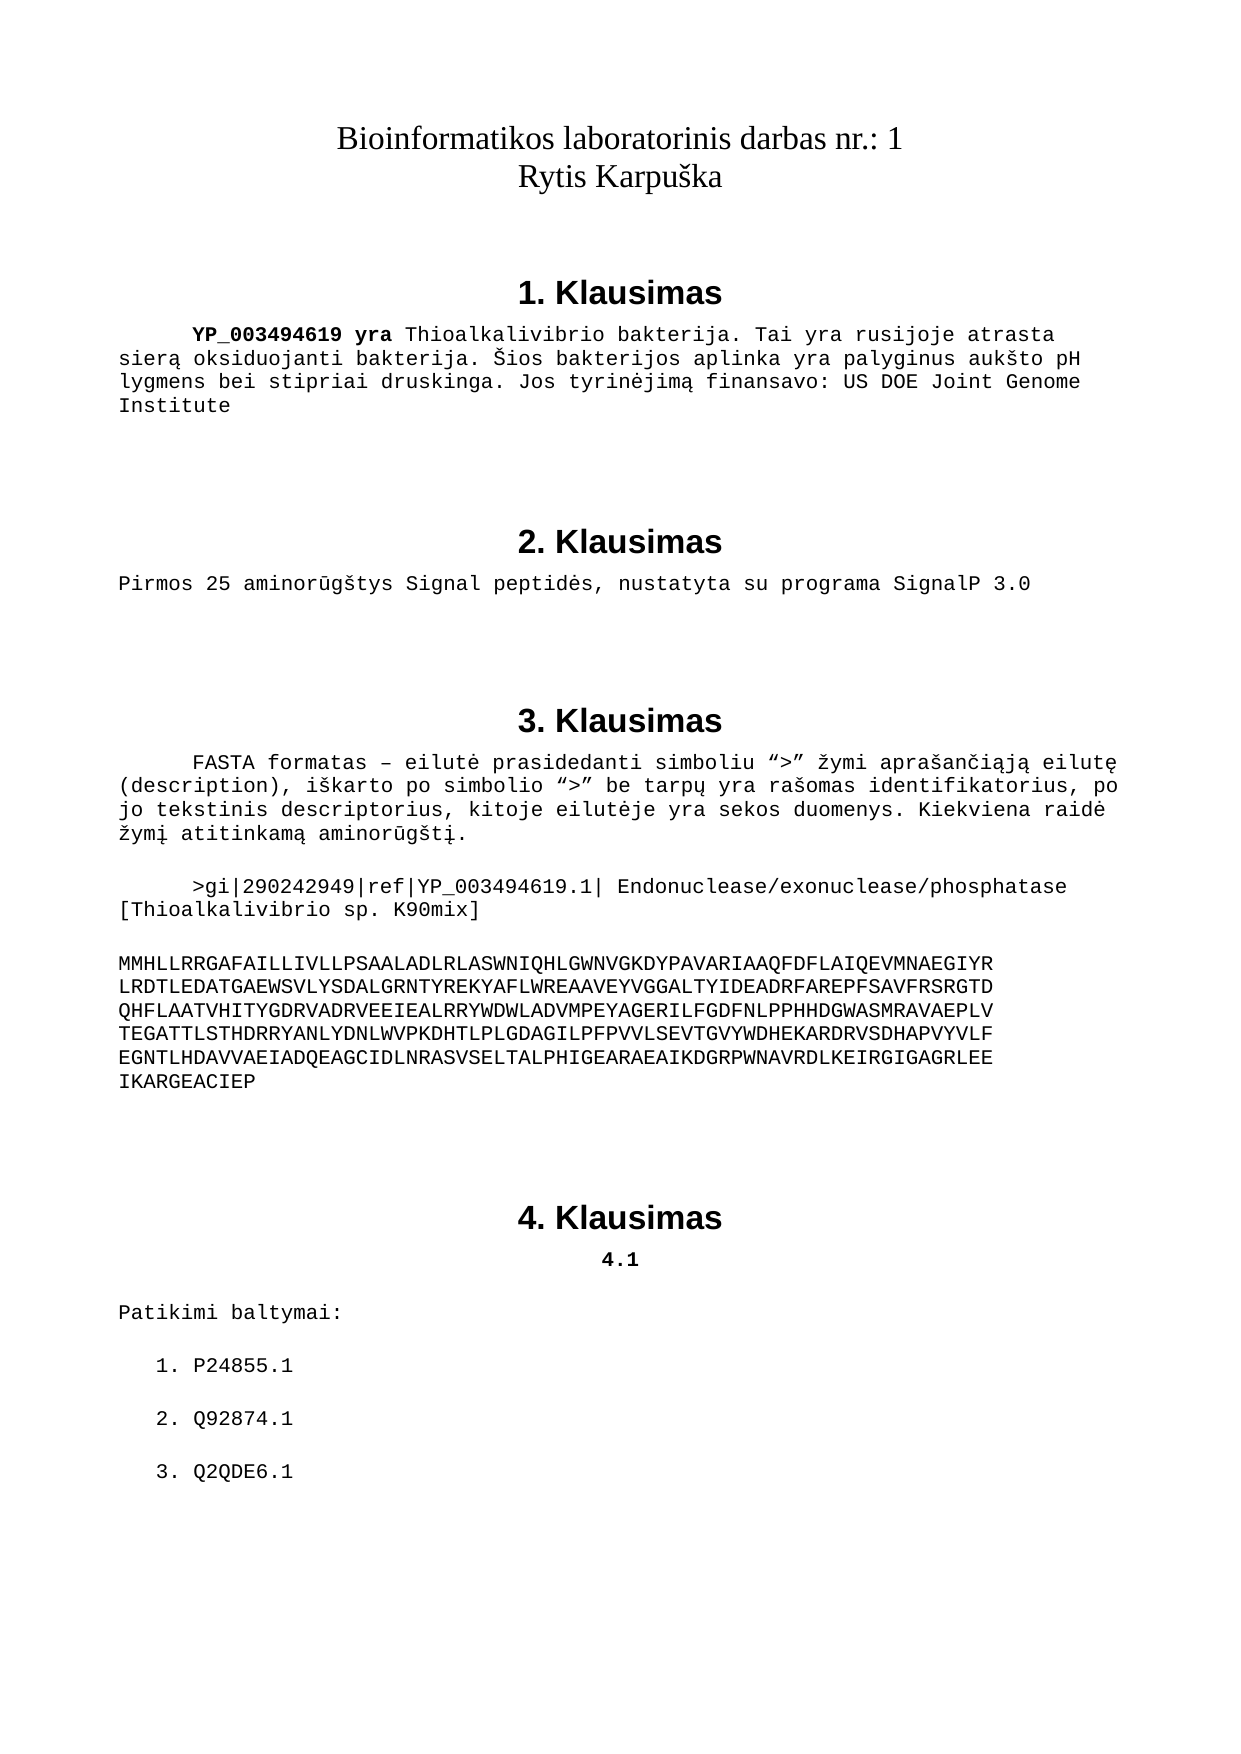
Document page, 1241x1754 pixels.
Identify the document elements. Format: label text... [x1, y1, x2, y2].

text MMHLLRRGAFAILLIVLLPSAALADLRLASWNIQHLGWNVGKDYPAVARIAAQFDFLAIQEVMNAEGIYR [118, 952, 1122, 976]
text Patikimi baltymai: [118, 1302, 1122, 1326]
text IKARGEACIEP [118, 1071, 1122, 1094]
subtitle 4. Klausimas [118, 1198, 1122, 1236]
text LRDTLEDATGAEWSVLYSDALGRNTYREKYAFLWREAAVEYVGGALTYIDEADRFAREPFSAVFRSRGTD [118, 976, 1122, 1000]
text Pirmos 25 aminorūgštys Signal peptidės, nustatyta su programa SignalP 3.0 [118, 573, 1122, 597]
list Q2QDE6.1 [156, 1461, 1122, 1509]
text YP_003494619 yra Thioalkalivibrio bakterija. Tai yra rusijoje atrasta sierą oksiduojanti bakterija. Šios bakterijos aplinka yra palyginus aukšto pH lygmens bei stipriai druskinga. Jos tyrinėjimą finansavo: US DOE Joint Genome Institute [118, 324, 1122, 419]
list P24855.1 [156, 1355, 1122, 1379]
subtitle 2. Klausimas [118, 522, 1122, 561]
text >gi|290242949|ref|YP_003494619.1| Endonuclease/exonuclease/phosphatase [Thioalkalivibrio sp. K90mix] [118, 876, 1122, 923]
subtitle 3. Klausimas [118, 701, 1122, 739]
text Bioinformatikos laboratorinis darbas nr.: 1 [118, 118, 1122, 156]
subtitle 1. Klausimas [118, 273, 1122, 312]
text QHFLAATVHITYGDRVADRVEEIEALRRYWDWLADVMPEYAGERILFGDFNLPPHHDGWASMRAVAEPLV [118, 1000, 1122, 1023]
text 4.1 [118, 1249, 1122, 1273]
text TEGATTLSTHDRRYANLYDNLWVPKDHTLPLGDAGILPFPVVLSEVTGVYWDHEKARDRVSDHAPVYVLF [118, 1023, 1122, 1047]
text EGNTLHDAVVAEIADQEAGCIDLNRASVSELTALPHIGEARAEAIKDGRPWNAVRDLKEIRGIGAGRLEE [118, 1047, 1122, 1071]
text Rytis Karpuška [118, 156, 1122, 195]
list Q92874.1 [156, 1408, 1122, 1432]
text FASTA formatas – eilutė prasidedanti simboliu “>” žymi aprašančiąją eilutę (description), iškarto po simbolio “>” be tarpų yra rašomas identifikatorius, po jo tekstinis descriptorius, kitoje eilutėje yra sekos duomenys. Kiekviena raidė žymį atitinkamą aminorūgštį. [118, 752, 1122, 846]
